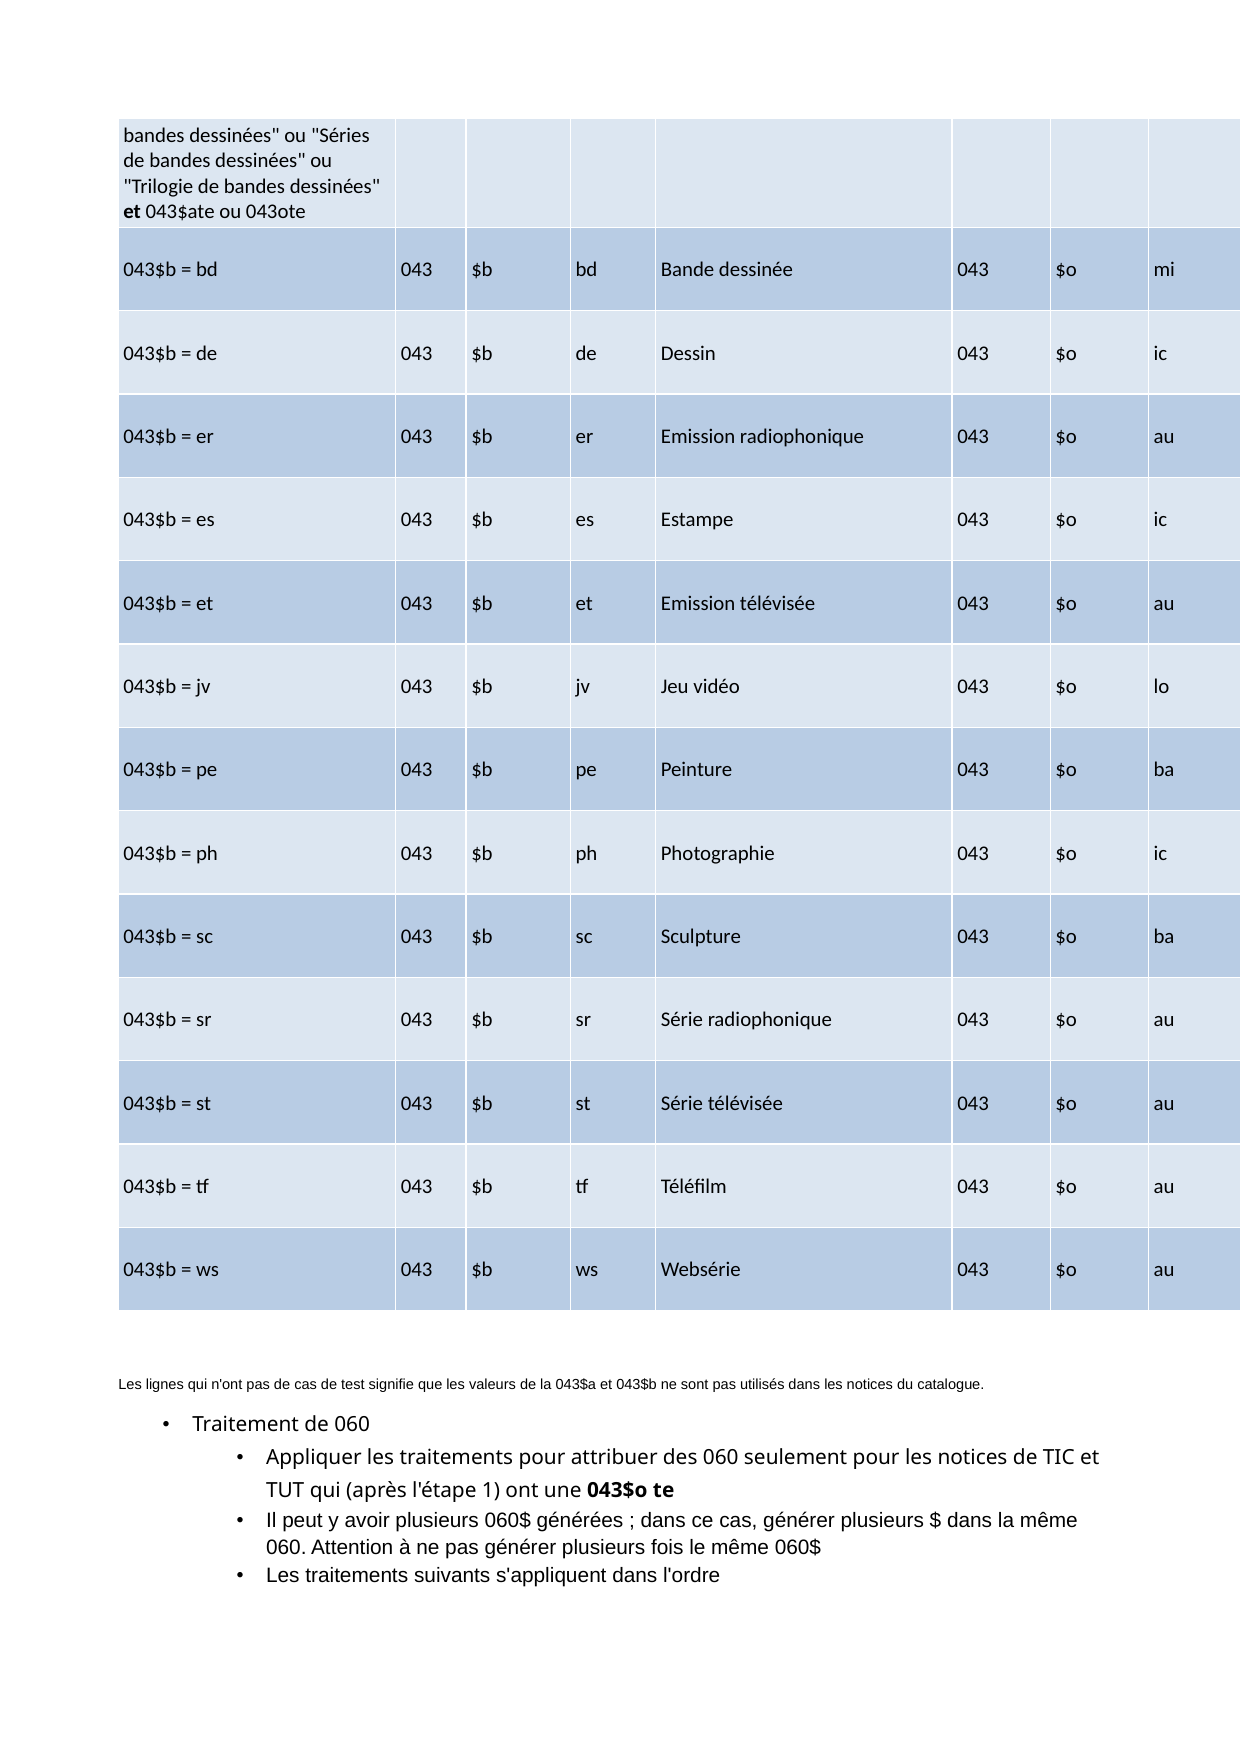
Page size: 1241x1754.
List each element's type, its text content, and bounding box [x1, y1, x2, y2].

table_cell 043$b = jv [119, 645, 395, 727]
table_cell 043 [396, 395, 465, 477]
table_cell 043 [953, 478, 1050, 560]
table_cell $o [1051, 1228, 1148, 1310]
table_cell ba [1149, 728, 1240, 810]
table_cell $o [1051, 228, 1148, 310]
table_cell 043 [953, 395, 1050, 477]
list Les traitements suivants s'appliquent dans l'ordre [236, 1562, 1122, 1587]
table_cell 043 [396, 228, 465, 310]
table_cell ba [1149, 895, 1240, 977]
table_cell ph [571, 811, 655, 893]
table_cell et [571, 561, 655, 643]
table_cell ic [1149, 478, 1240, 560]
table_cell 043 [396, 728, 465, 810]
table_cell $o [1051, 978, 1148, 1060]
table_cell au [1149, 1061, 1240, 1143]
table_cell de [571, 311, 655, 393]
table_cell ws [571, 1228, 655, 1310]
table_cell es [571, 478, 655, 560]
table_cell [953, 119, 1050, 227]
table_cell 043 [396, 645, 465, 727]
table_cell [1149, 119, 1240, 227]
table_cell au [1149, 978, 1240, 1060]
table_cell Emission radiophonique [656, 395, 951, 477]
table_cell $o [1051, 895, 1148, 977]
table_cell 043 [396, 1228, 465, 1310]
table_cell [467, 119, 570, 227]
table_cell 043 [953, 811, 1050, 893]
table_cell $o [1051, 645, 1148, 727]
table_cell [1051, 119, 1148, 227]
table_cell $o [1051, 811, 1148, 893]
table_cell 043 [396, 895, 465, 977]
table_cell $o [1051, 478, 1148, 560]
table_cell 043$b = pe [119, 728, 395, 810]
table_cell er [571, 395, 655, 477]
list Il peut y avoir plusieurs 060$ générées ; dans ce cas, générer plusieurs $ dans la même 060. Attention à ne pas générer plusieurs fois le même 060$ [236, 1507, 1122, 1559]
table_cell 043 [396, 1061, 465, 1143]
table_cell 043$b = es [119, 478, 395, 560]
table_cell jv [571, 645, 655, 727]
table_cell ic [1149, 311, 1240, 393]
table_cell 043$b = sc [119, 895, 395, 977]
table_cell tf [571, 1145, 655, 1227]
table_cell 043$b = tf [119, 1145, 395, 1227]
table_cell Peinture [656, 728, 951, 810]
table_cell 043 [396, 978, 465, 1060]
table_cell 043 [953, 728, 1050, 810]
table_cell [656, 119, 951, 227]
table_cell sr [571, 978, 655, 1060]
table_cell lo [1149, 645, 1240, 727]
table_cell Sculpture [656, 895, 951, 977]
table_cell ic [1149, 811, 1240, 893]
table_cell $o [1051, 395, 1148, 477]
table_cell Téléfilm [656, 1145, 951, 1227]
table_cell 043 [396, 811, 465, 893]
table_cell $b [467, 895, 570, 977]
table_cell 043 [953, 311, 1050, 393]
table_cell 043$b = ws [119, 1228, 395, 1310]
table_cell Emission télévisée [656, 561, 951, 643]
table_cell $o [1051, 728, 1148, 810]
table_cell 043$b = st [119, 1061, 395, 1143]
table_cell Dessin [656, 311, 951, 393]
table_cell 043 [953, 228, 1050, 310]
table_cell bandes dessinées" ou "Séries de bandes dessinées" ou "Trilogie de bandes dessinées" et 043$ate ou 043ote [119, 119, 395, 227]
table_cell $b [467, 228, 570, 310]
table_cell au [1149, 1228, 1240, 1310]
table_cell $o [1051, 311, 1148, 393]
table_cell au [1149, 561, 1240, 643]
table_cell sc [571, 895, 655, 977]
table_cell $b [467, 1228, 570, 1310]
table_cell mi [1149, 228, 1240, 310]
table_cell Photographie [656, 811, 951, 893]
table_cell 043 [396, 478, 465, 560]
table_cell $b [467, 1145, 570, 1227]
table_cell au [1149, 395, 1240, 477]
list Traitement de 060 [162, 1409, 1122, 1438]
table_cell [571, 119, 655, 227]
table_cell $b [467, 728, 570, 810]
table_cell 043$b = de [119, 311, 395, 393]
table_cell 043 [396, 1145, 465, 1227]
table_cell au [1149, 1145, 1240, 1227]
table_cell Bande dessinée [656, 228, 951, 310]
table_cell 043$b = bd [119, 228, 395, 310]
table_cell $o [1051, 1061, 1148, 1143]
table_cell 043 [396, 311, 465, 393]
table_cell $o [1051, 561, 1148, 643]
table_cell 043$b = ph [119, 811, 395, 893]
table_cell 043 [953, 1145, 1050, 1227]
table_cell $b [467, 561, 570, 643]
table_cell $b [467, 978, 570, 1060]
table_cell $b [467, 1061, 570, 1143]
list Appliquer les traitements pour attribuer des 060 seulement pour les notices de TIC et TUT qui (après l'étape 1) ont une 043$o te [236, 1442, 1122, 1503]
table_cell 043 [953, 1228, 1050, 1310]
table_cell pe [571, 728, 655, 810]
table_cell 043 [396, 561, 465, 643]
table_cell [396, 119, 465, 227]
text Les lignes qui n'ont pas de cas de test signifie que les valeurs de la 043$a et 043$b ne sont pas utilisés dans les notices du catalogue. [118, 1311, 1122, 1392]
table_cell $o [1051, 1145, 1148, 1227]
table_cell Série télévisée [656, 1061, 951, 1143]
table_cell 043 [953, 561, 1050, 643]
table_cell $b [467, 395, 570, 477]
table_cell 043$b = sr [119, 978, 395, 1060]
table_cell bd [571, 228, 655, 310]
table_cell st [571, 1061, 655, 1143]
table_cell $b [467, 311, 570, 393]
table_cell Websérie [656, 1228, 951, 1310]
table_cell Estampe [656, 478, 951, 560]
table_cell Jeu vidéo [656, 645, 951, 727]
table_cell 043 [953, 895, 1050, 977]
table_cell $b [467, 811, 570, 893]
table_cell 043 [953, 1061, 1050, 1143]
table_cell 043$b = er [119, 395, 395, 477]
table_cell $b [467, 645, 570, 727]
table_cell 043$b = et [119, 561, 395, 643]
table_cell 043 [953, 645, 1050, 727]
table_cell 043 [953, 978, 1050, 1060]
table_cell $b [467, 478, 570, 560]
table_cell Série radiophonique [656, 978, 951, 1060]
